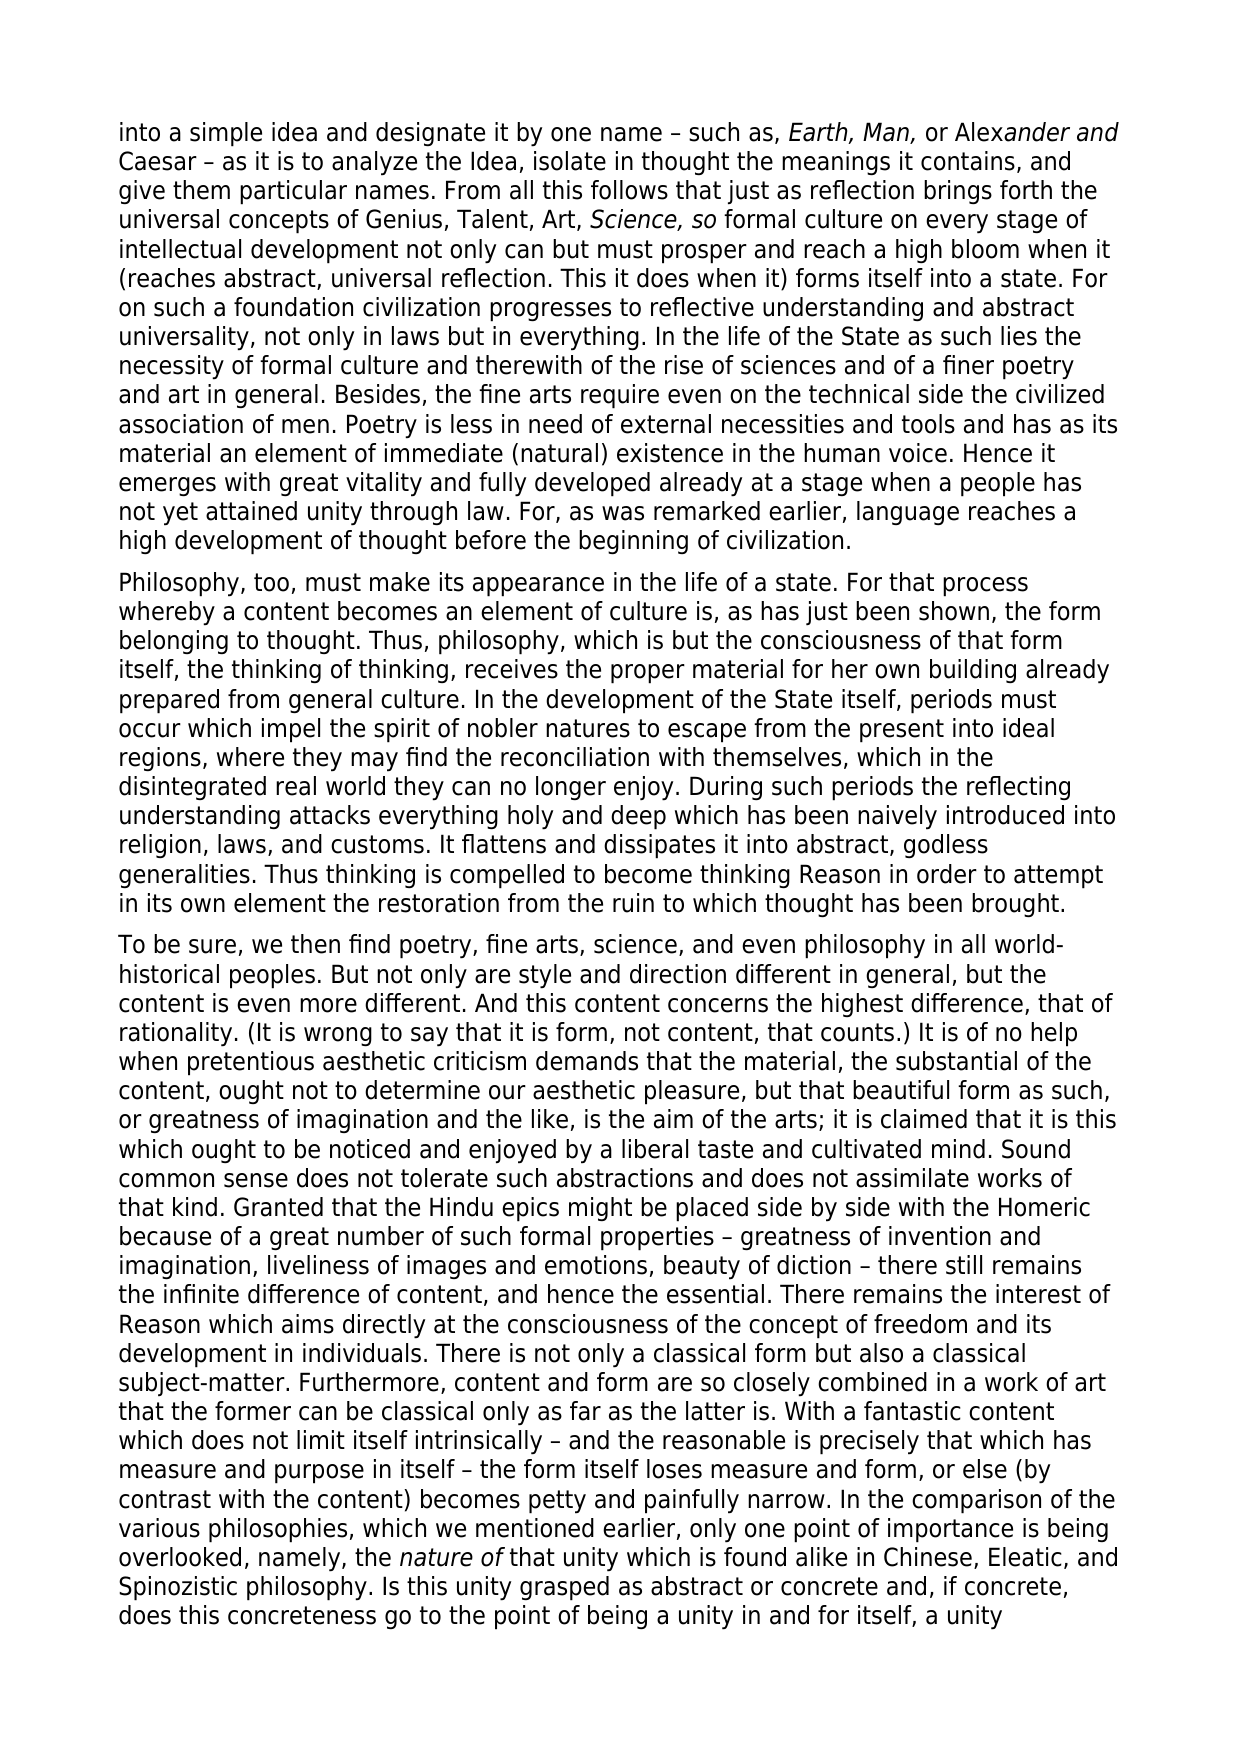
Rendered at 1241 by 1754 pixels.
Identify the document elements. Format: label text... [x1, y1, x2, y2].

text Philosophy, too, must make its appearance in the life of a state. For that process whereby a content becomes an element of culture is, as has just been shown, the form belonging to thought. Thus, philosophy, which is but the consciousness of that form itself, the thinking of thinking, receives the proper material for her own building already prepared from general culture. In the development of the State itself, periods must occur which impel the spirit of nobler natures to escape from the present into ideal regions, where they may find the reconciliation with themselves, which in the disintegrated real world they can no longer enjoy. During such periods the reflecting understanding attacks everything holy and deep which has been naively introduced into religion, laws, and customs. It flattens and dissipates it into abstract, godless generalities. Thus thinking is compelled to become thinking Reason in order to attempt in its own element the restoration from the ruin to which thought has been brought. [118, 568, 1122, 918]
text To be sure, we then find poetry, fine arts, science, and even philosophy in all world-historical peoples. But not only are style and direction different in general, but the content is even more different. And this content concerns the highest difference, that of rationality. (It is wrong to say that it is form, not content, that counts.) It is of no help when pretentious aesthetic criticism demands that the material, the substantial of the content, ought not to determine our aesthetic pleasure, but that beautiful form as such, or greatness of imagination and the like, is the aim of the arts; it is claimed that it is this which ought to be noticed and enjoyed by a liberal taste and cultivated mind. Sound common sense does not tolerate such abstractions and does not assimilate works of that kind. Granted that the Hindu epics might be placed side by side with the Homeric because of a great number of such formal properties – greatness of invention and imagination, liveliness of images and emotions, beauty of diction – there still remains the infinite difference of content, and hence the essential. There remains the interest of Reason which aims directly at the consciousness of the concept of freedom and its development in individuals. There is not only a classical form but also a classical subject-matter. Furthermore, content and form are so closely combined in a work of art that the former can be classical only as far as the latter is. With a fantastic content which does not limit itself intrinsically – and the reasonable is precisely that which has measure and purpose in itself – the form itself loses measure and form, or else (by contrast with the content) becomes petty and painfully narrow. In the comparison of the various philosophies, which we mentioned earlier, only one point of importance is being overlooked, namely, the nature of that unity which is found alike in Chinese, Eleatic, and Spinozistic philosophy. Is this unity grasped as abstract or concrete and, if concrete, does this concreteness go to the point of being a unity in and for itself, a unity [118, 931, 1122, 1631]
text into a simple idea and designate it by one name – such as, Earth, Man, or Alexander and Caesar – as it is to analyze the Idea, isolate in thought the meanings it contains, and give them particular names. From all this follows that just as reflection brings forth the universal concepts of Genius, Talent, Art, Science, so formal culture on every stage of intellectual development not only can but must prosper and reach a high bloom when it (reaches abstract, universal reflection. This it does when it) forms itself into a state. For on such a foundation civilization progresses to reflective understanding and abstract universality, not only in laws but in everything. In the life of the State as such lies the necessity of formal culture and therewith of the rise of sciences and of a finer poetry and art in general. Besides, the fine arts require even on the technical side the civilized association of men. Poetry is less in need of external necessities and tools and has as its material an element of immediate (natural) existence in the human voice. Hence it emerges with great vitality and fully developed already at a stage when a people has not yet attained unity through law. For, as was remarked earlier, language reaches a high development of thought before the beginning of civilization. [118, 118, 1122, 556]
